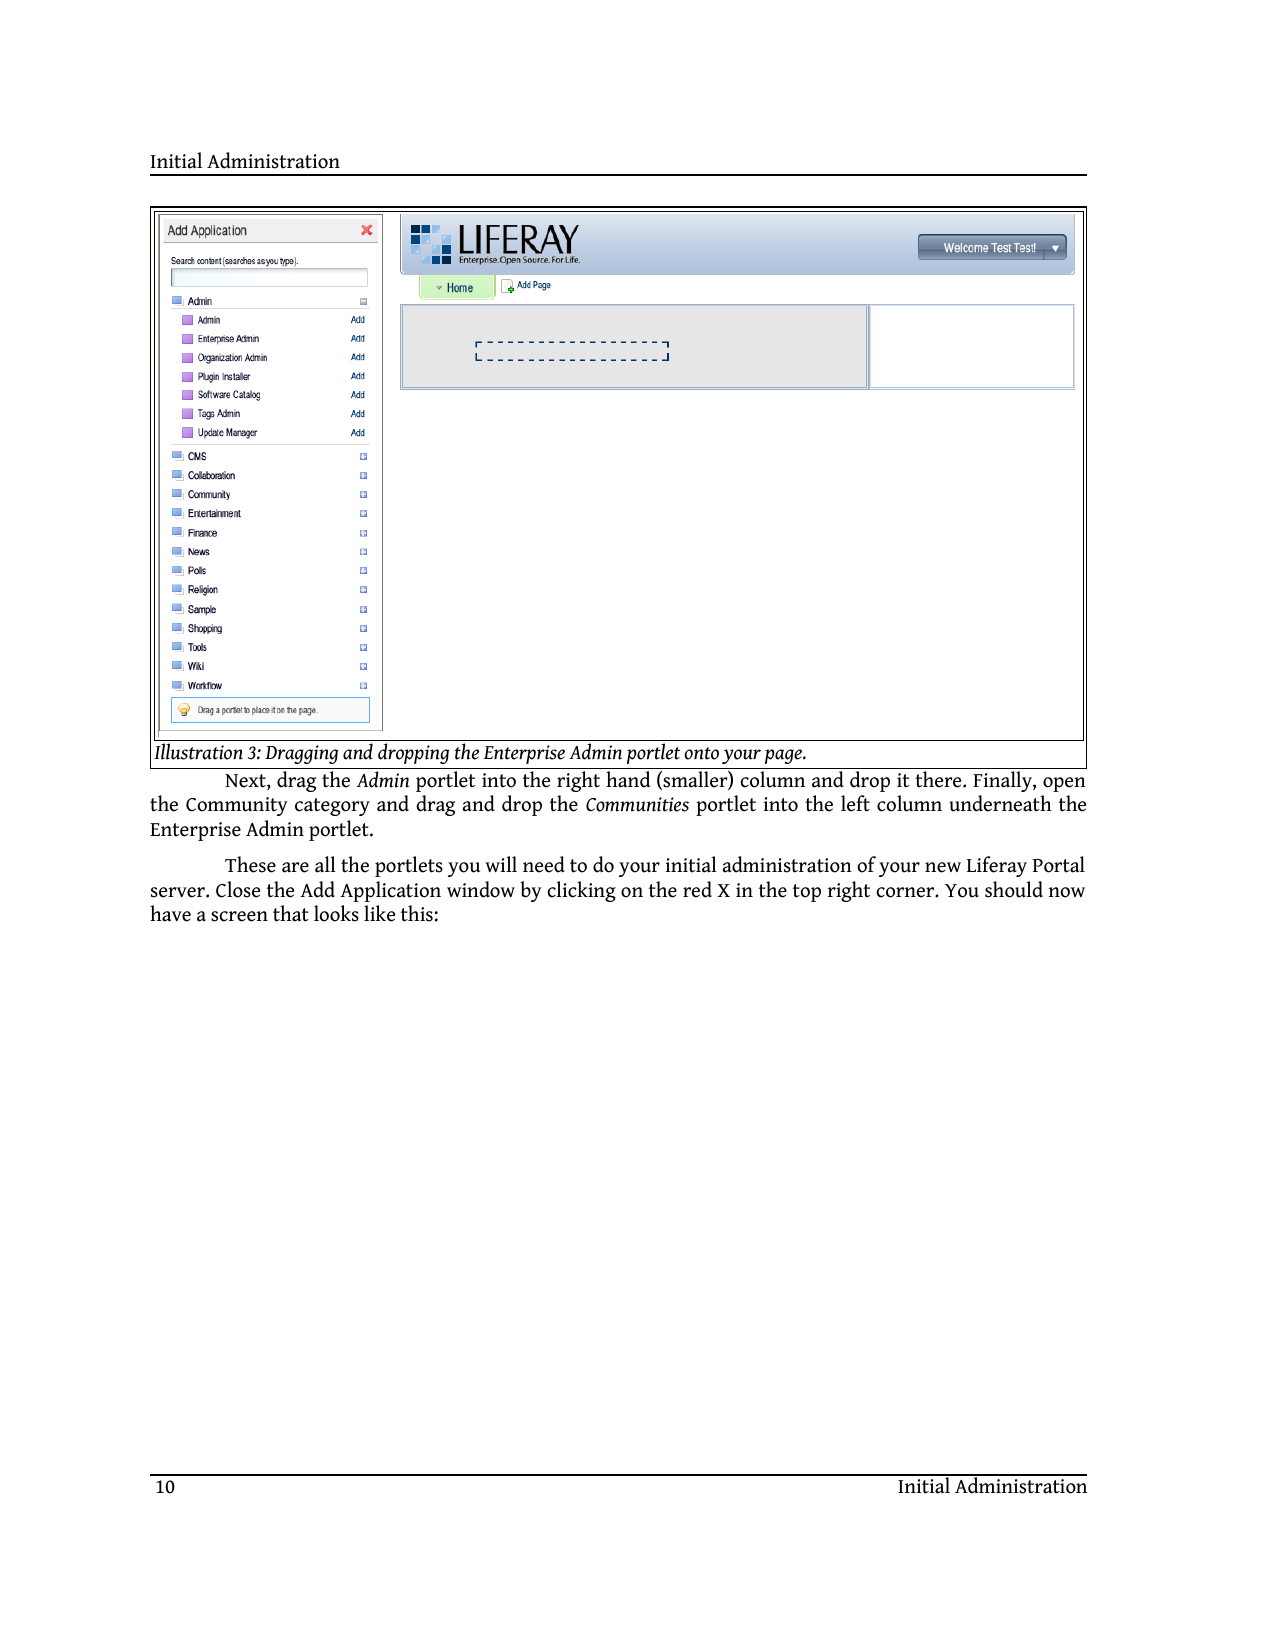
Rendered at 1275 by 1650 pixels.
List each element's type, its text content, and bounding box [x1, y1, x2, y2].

text These are all the portlets you will need to do your initial administration of your new Liferay Portal server. Close the Add Application window by clicking on the red X in the top right corner. You should now have a screen that looks like this: [150, 855, 1087, 927]
text [151, 208, 1086, 768]
text [155, 212, 1083, 740]
text Illustration 3: Dragging and dropping the Enterprise Admin portlet onto your page. [154, 741, 1083, 765]
text Next, drag the Admin portlet into the right hand (smaller) column and drop it there. Finally, open the Community category and drag and drop the Communities portlet into the left column underneath the Enterprise Admin portlet. [150, 769, 1087, 842]
picture [158, 214, 1080, 737]
